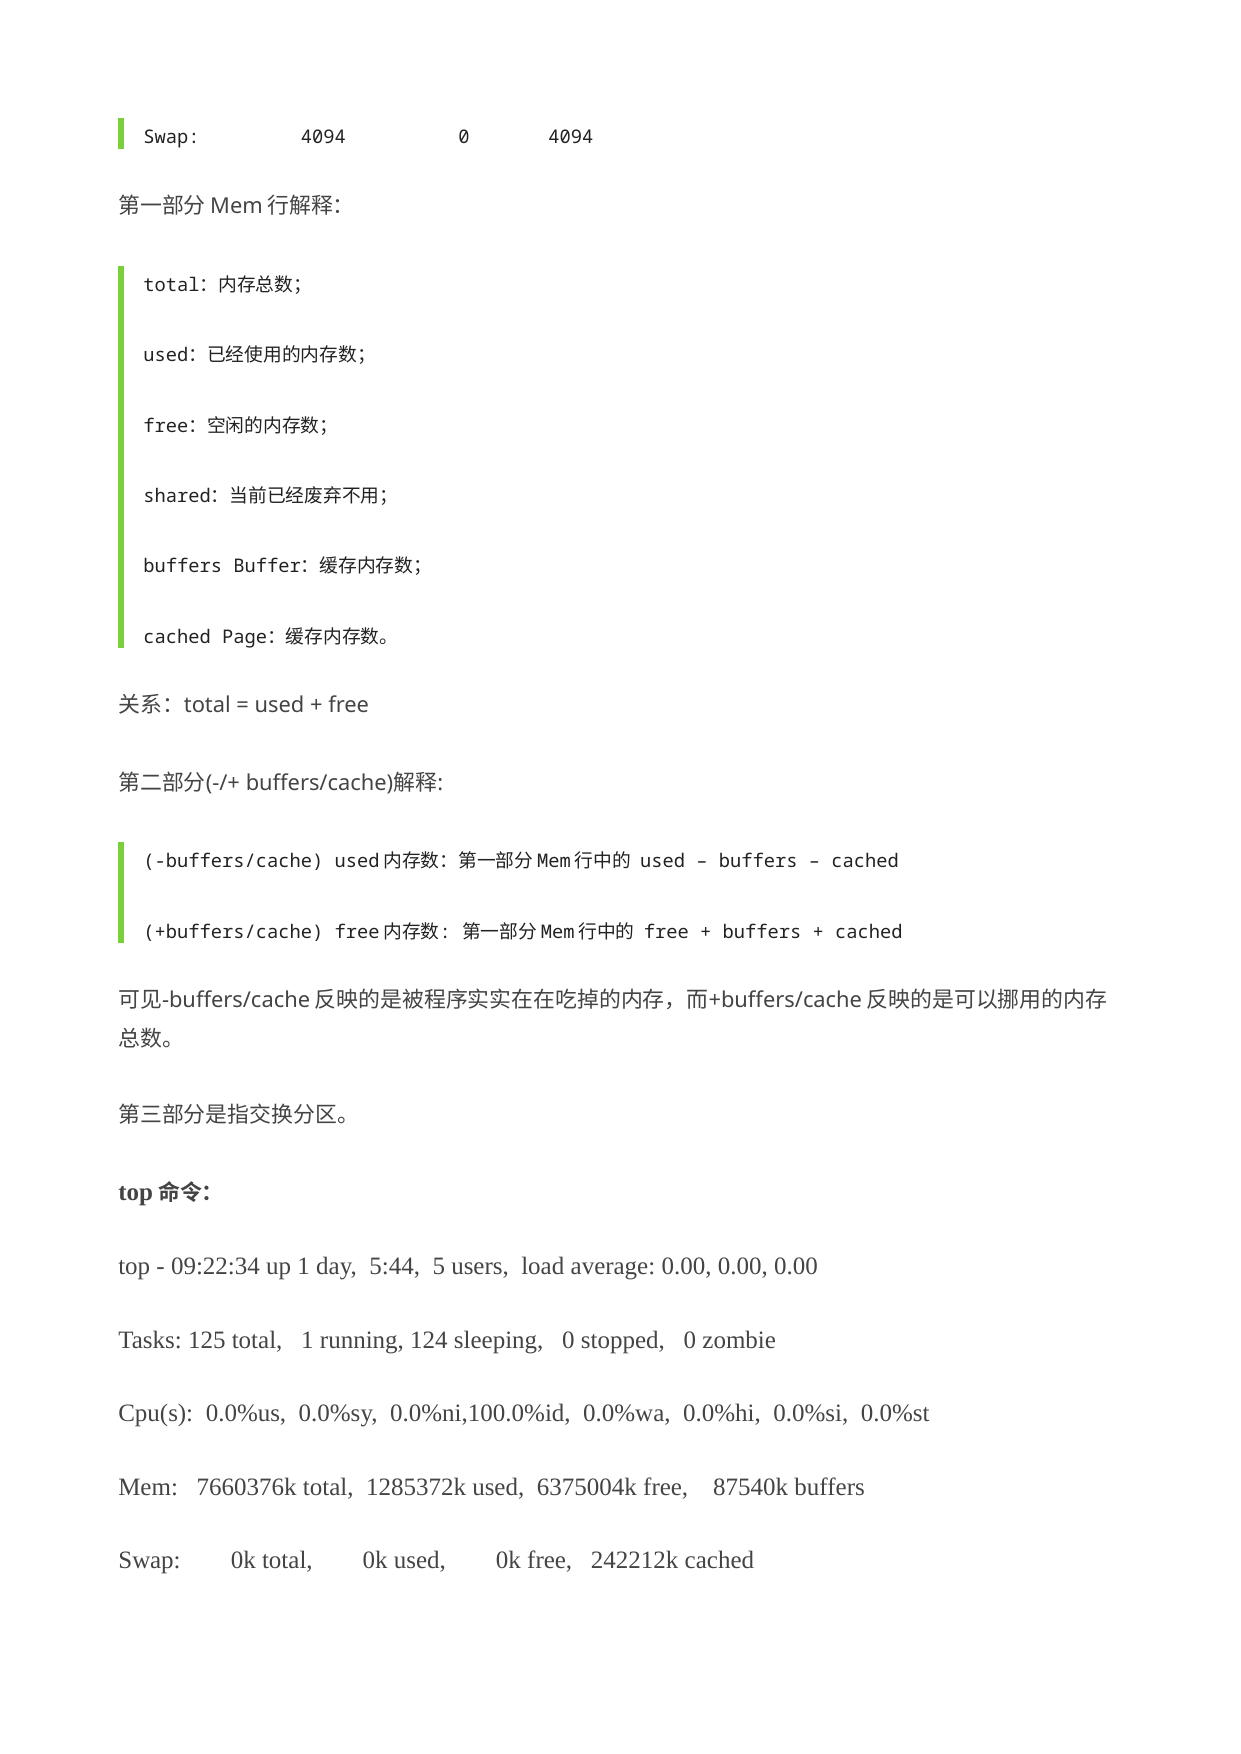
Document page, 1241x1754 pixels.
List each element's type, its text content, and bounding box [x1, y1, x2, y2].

text cached Page：缓存内存数。 [124, 617, 1122, 648]
text used：已经使用的内存数； [124, 336, 1122, 367]
text shared：当前已经废弃不用； [124, 477, 1122, 508]
text (-buffers/cache) used内存数：第一部分Mem行中的 used – buffers – cached [124, 842, 1122, 873]
text Tasks: 125 total, 1 running, 124 sleeping, 0 stopped, 0 zombie [118, 1325, 1122, 1354]
text Mem: 7660376k total, 1285372k used, 6375004k free, 87540k buffers [118, 1472, 1122, 1501]
text Cpu(s): 0.0%us, 0.0%sy, 0.0%ni,100.0%id, 0.0%wa, 0.0%hi, 0.0%si, 0.0%st [118, 1398, 1122, 1427]
text (+buffers/cache) free内存数: 第一部分Mem行中的 free + buffers + cached [124, 912, 1122, 943]
text 第三部分是指交换分区。 [118, 1097, 1122, 1129]
text 第一部分Mem行解释： [118, 188, 1122, 220]
text Swap: 0k total, 0k used, 0k free, 242212k cached [118, 1546, 1122, 1574]
text Swap: 4094 0 4094 [124, 118, 1122, 149]
text 第二部分(-/+ buffers/cache)解释: [118, 765, 1122, 796]
text total：内存总数； [124, 266, 1122, 297]
text 关系：total = used + free [118, 687, 1122, 719]
text 可见-buffers/cache反映的是被程序实实在在吃掉的内存，而+buffers/cache反映的是可以挪用的内存总数。 [118, 982, 1122, 1052]
text free：空闲的内存数； [124, 406, 1122, 437]
text buffers Buffer：缓存内存数； [124, 547, 1122, 578]
text top - 09:22:34 up 1 day, 5:44, 5 users, load average: 0.00, 0.00, 0.00 [118, 1251, 1122, 1280]
text top命令： [118, 1174, 1122, 1206]
